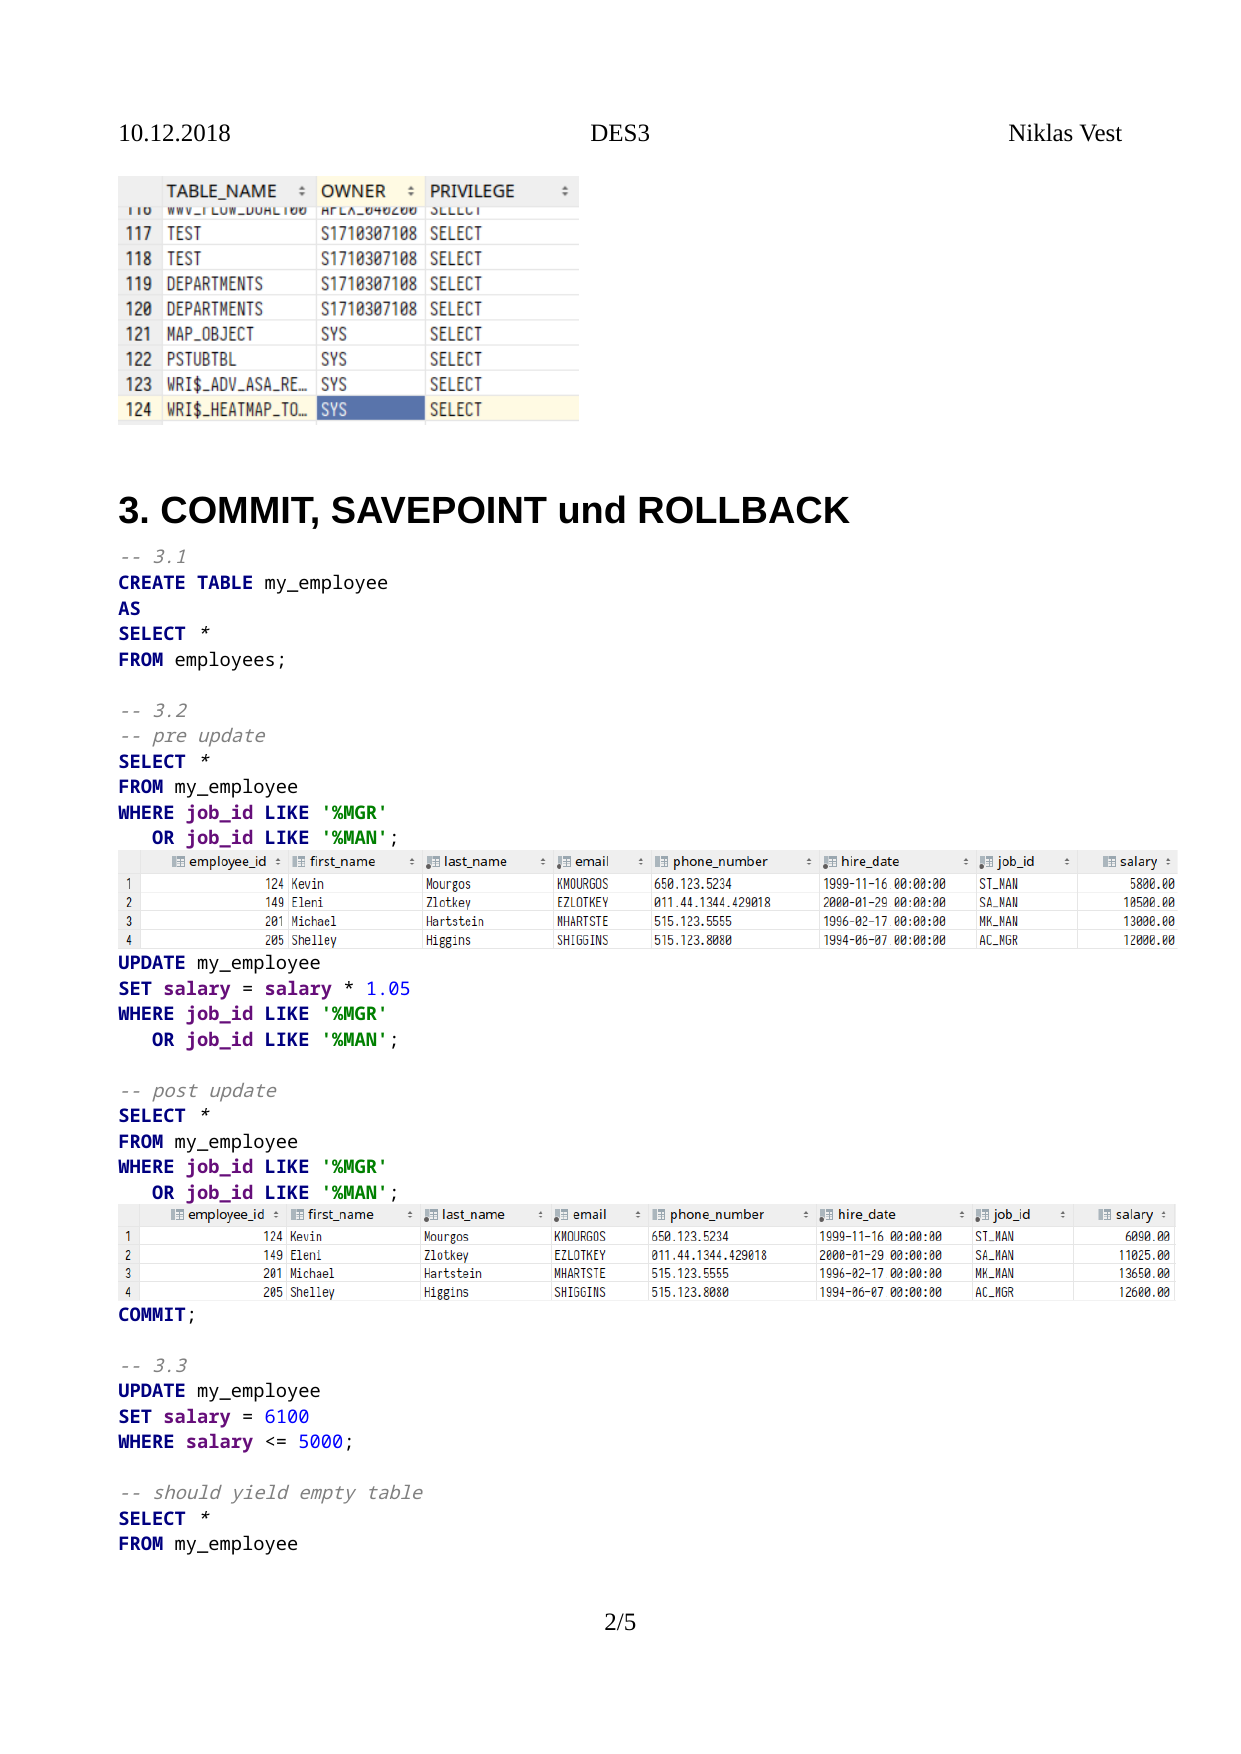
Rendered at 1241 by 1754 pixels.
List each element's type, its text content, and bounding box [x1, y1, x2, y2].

text OR job_id LIKE '%MAN'; [118, 1179, 1122, 1204]
text FROM employees; [118, 646, 1122, 671]
text -- 3.3 [118, 1352, 1122, 1377]
text WHERE job_id LIKE '%MGR' [118, 799, 1122, 824]
subtitle 3. COMMIT, SAVEPOINT und ROLLBACK [118, 488, 1122, 532]
text COMMIT; [118, 1301, 1122, 1326]
text SET salary = 6100 [118, 1403, 1122, 1428]
text -- pre update [118, 722, 1122, 748]
text -- should yield empty table [118, 1479, 1122, 1505]
picture [118, 176, 579, 425]
text FROM my_employee [118, 1531, 1122, 1556]
text SELECT * [118, 620, 1122, 646]
text FROM my_employee [118, 773, 1122, 799]
text UPDATE my_employee [118, 950, 1122, 975]
text OR job_id LIKE '%MAN'; [118, 1026, 1122, 1051]
picture [118, 850, 1178, 950]
text SELECT * [118, 748, 1122, 773]
text -- post update [118, 1077, 1122, 1102]
text WHERE job_id LIKE '%MGR' [118, 1153, 1122, 1179]
picture [118, 1204, 1176, 1301]
text SELECT * [118, 1102, 1122, 1128]
text AS [118, 595, 1122, 620]
text WHERE job_id LIKE '%MGR' [118, 1000, 1122, 1026]
text FROM my_employee [118, 1128, 1122, 1153]
text CREATE TABLE my_employee [118, 569, 1122, 595]
text -- 3.2 [118, 697, 1122, 722]
text UPDATE my_employee [118, 1377, 1122, 1403]
text WHERE salary <= 5000; [118, 1428, 1122, 1454]
text SELECT * [118, 1505, 1122, 1531]
text OR job_id LIKE '%MAN'; [118, 824, 1122, 850]
text SET salary = salary * 1.05 [118, 975, 1122, 1000]
text -- 3.1 [118, 544, 1122, 569]
